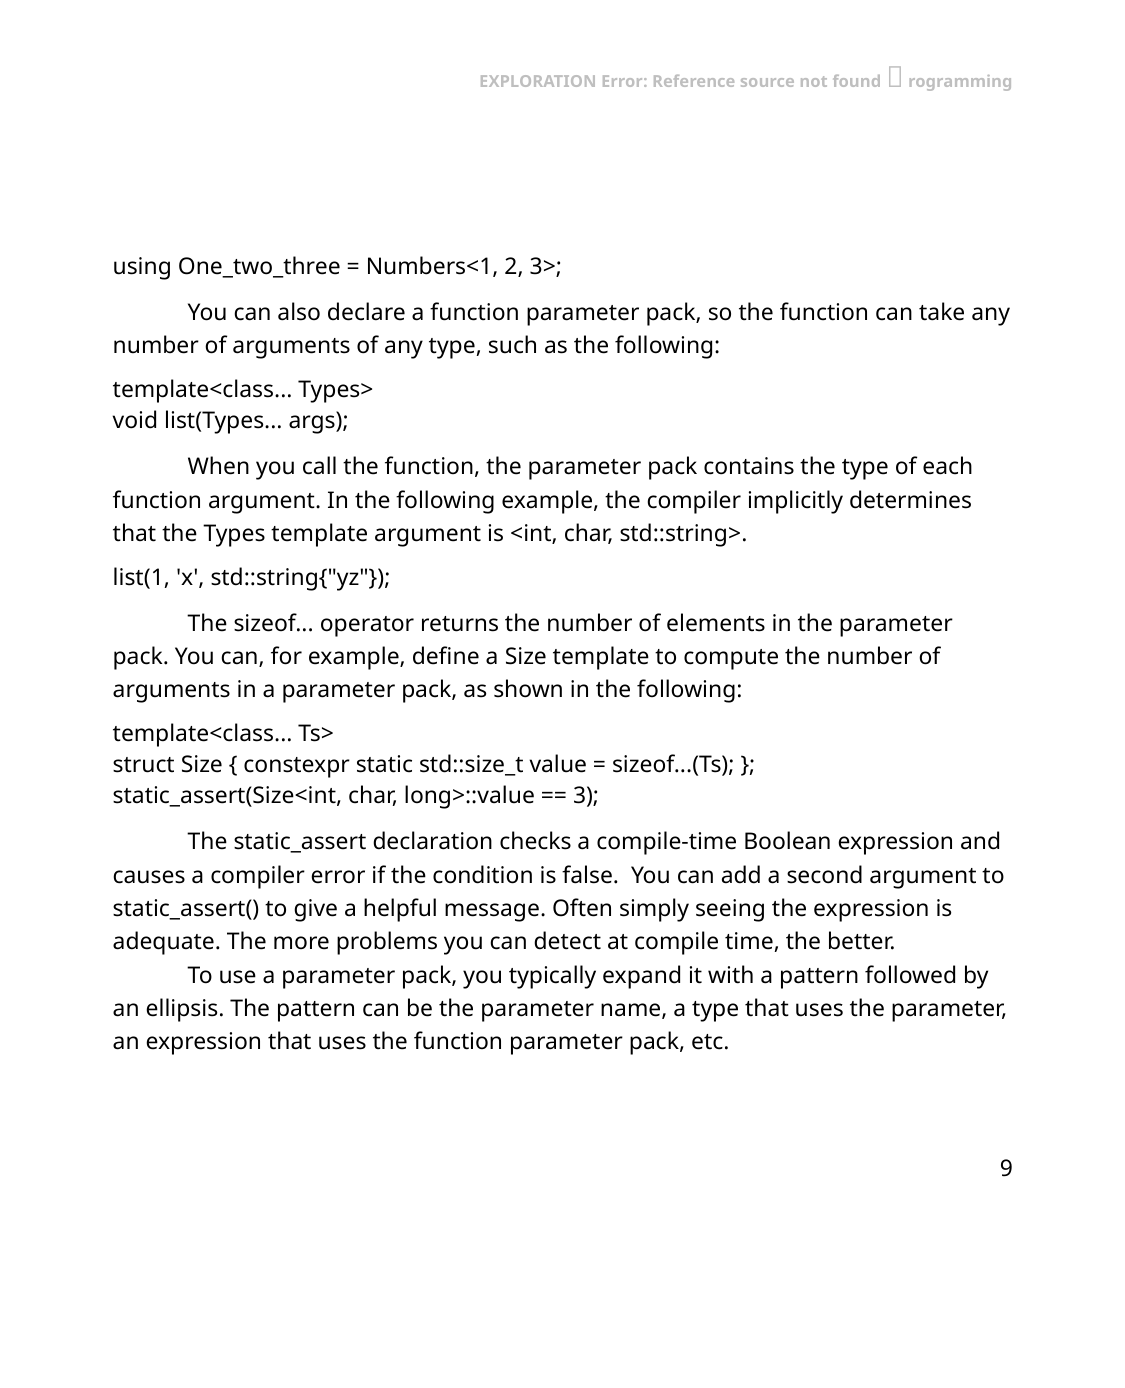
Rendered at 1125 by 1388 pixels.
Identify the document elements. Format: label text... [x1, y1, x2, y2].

text template<class... Ts> [112, 717, 1012, 748]
text template<class... Types> [112, 373, 1012, 404]
text You can also declare a function parameter pack, so the function can take any number of arguments of any type, such as the following: [112, 294, 1012, 361]
text static_assert(Size<int, char, long>::value == 3); [112, 779, 1012, 811]
text struct Size { constexpr static std::size_t value = sizeof...(Ts); }; [112, 748, 1012, 779]
text When you call the function, the parameter pack contains the type of each function argument. In the following example, the compiler implicitly determines that the Types template argument is <int, char, std::string>. [112, 448, 1012, 548]
text The sizeof... operator returns the number of elements in the parameter pack. You can, for example, define a Size template to compute the number of arguments in a parameter pack, as shown in the following: [112, 604, 1012, 704]
text To use a parameter pack, you typically expand it with a pattern followed by an ellipsis. The pattern can be the parameter name, a type that uses the parameter, an expression that uses the function parameter pack, etc. [112, 957, 1012, 1057]
text void list(Types... args); [112, 404, 1012, 436]
text list(1, 'x', std::string{"yz"}); [112, 561, 1012, 592]
text The static_assert declaration checks a compile-time Boolean expression and causes a compiler error if the condition is false. You can add a second argument to static_assert() to give a helpful message. Often simply seeing the expression is adequate. The more problems you can detect at compile time, the better. [112, 823, 1012, 957]
text using One_two_three = Numbers<1, 2, 3>; [112, 250, 1012, 282]
